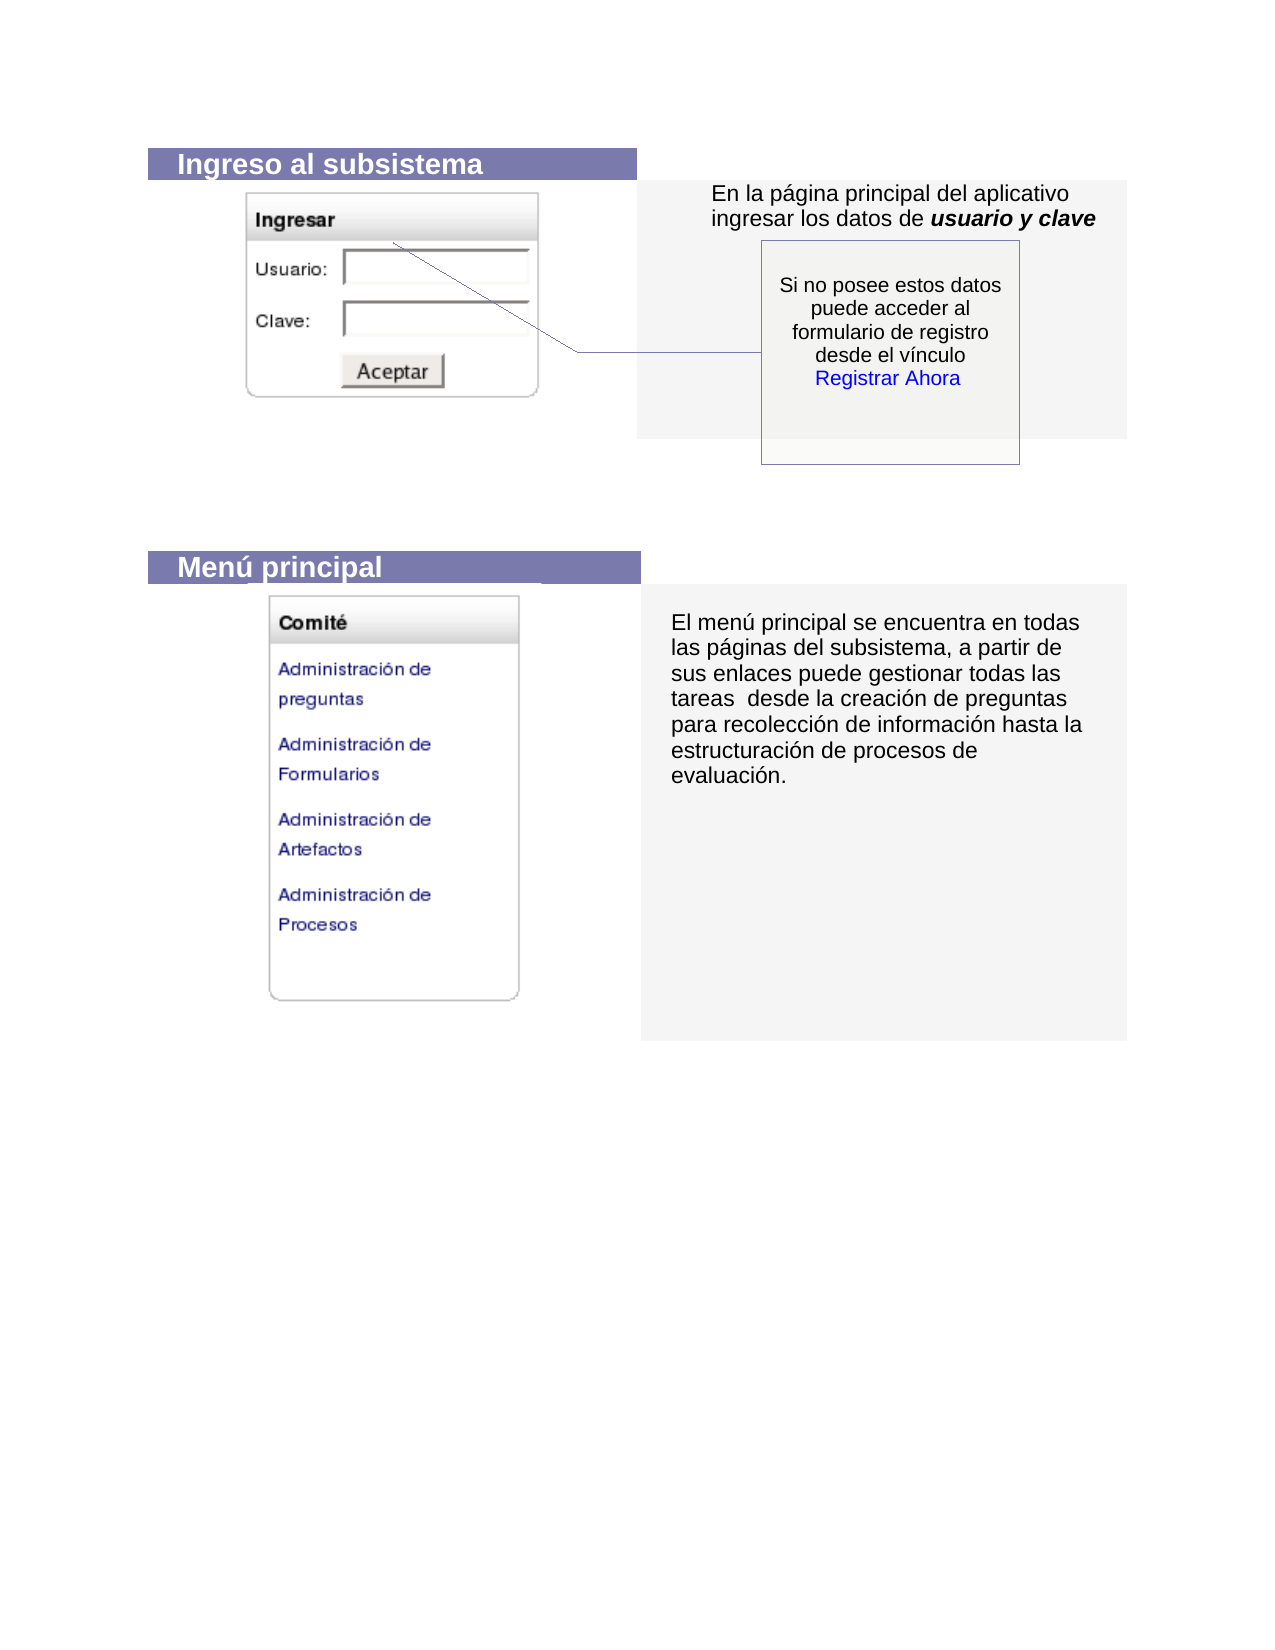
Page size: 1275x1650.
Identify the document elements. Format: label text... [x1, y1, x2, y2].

table_cell [148, 584, 641, 1041]
picture [238, 180, 547, 412]
table_cell El menú principal se encuentra en todas las páginas del subsistema, a partir de sus enlaces puede gestionar todas las tareas desde la creación de preguntas para recolección de información hasta la estructuración de procesos de evaluación. [641, 584, 1127, 1041]
table_cell En la página principal del aplicativo ingresar los datos de usuario y clave [638, 180, 1127, 439]
table_header [638, 148, 1127, 180]
picture [247, 583, 542, 1014]
table_cell [148, 180, 637, 439]
table_header Menú principal [148, 551, 641, 584]
table_header [641, 551, 1127, 584]
table_header Ingreso al subsistema [148, 148, 637, 180]
